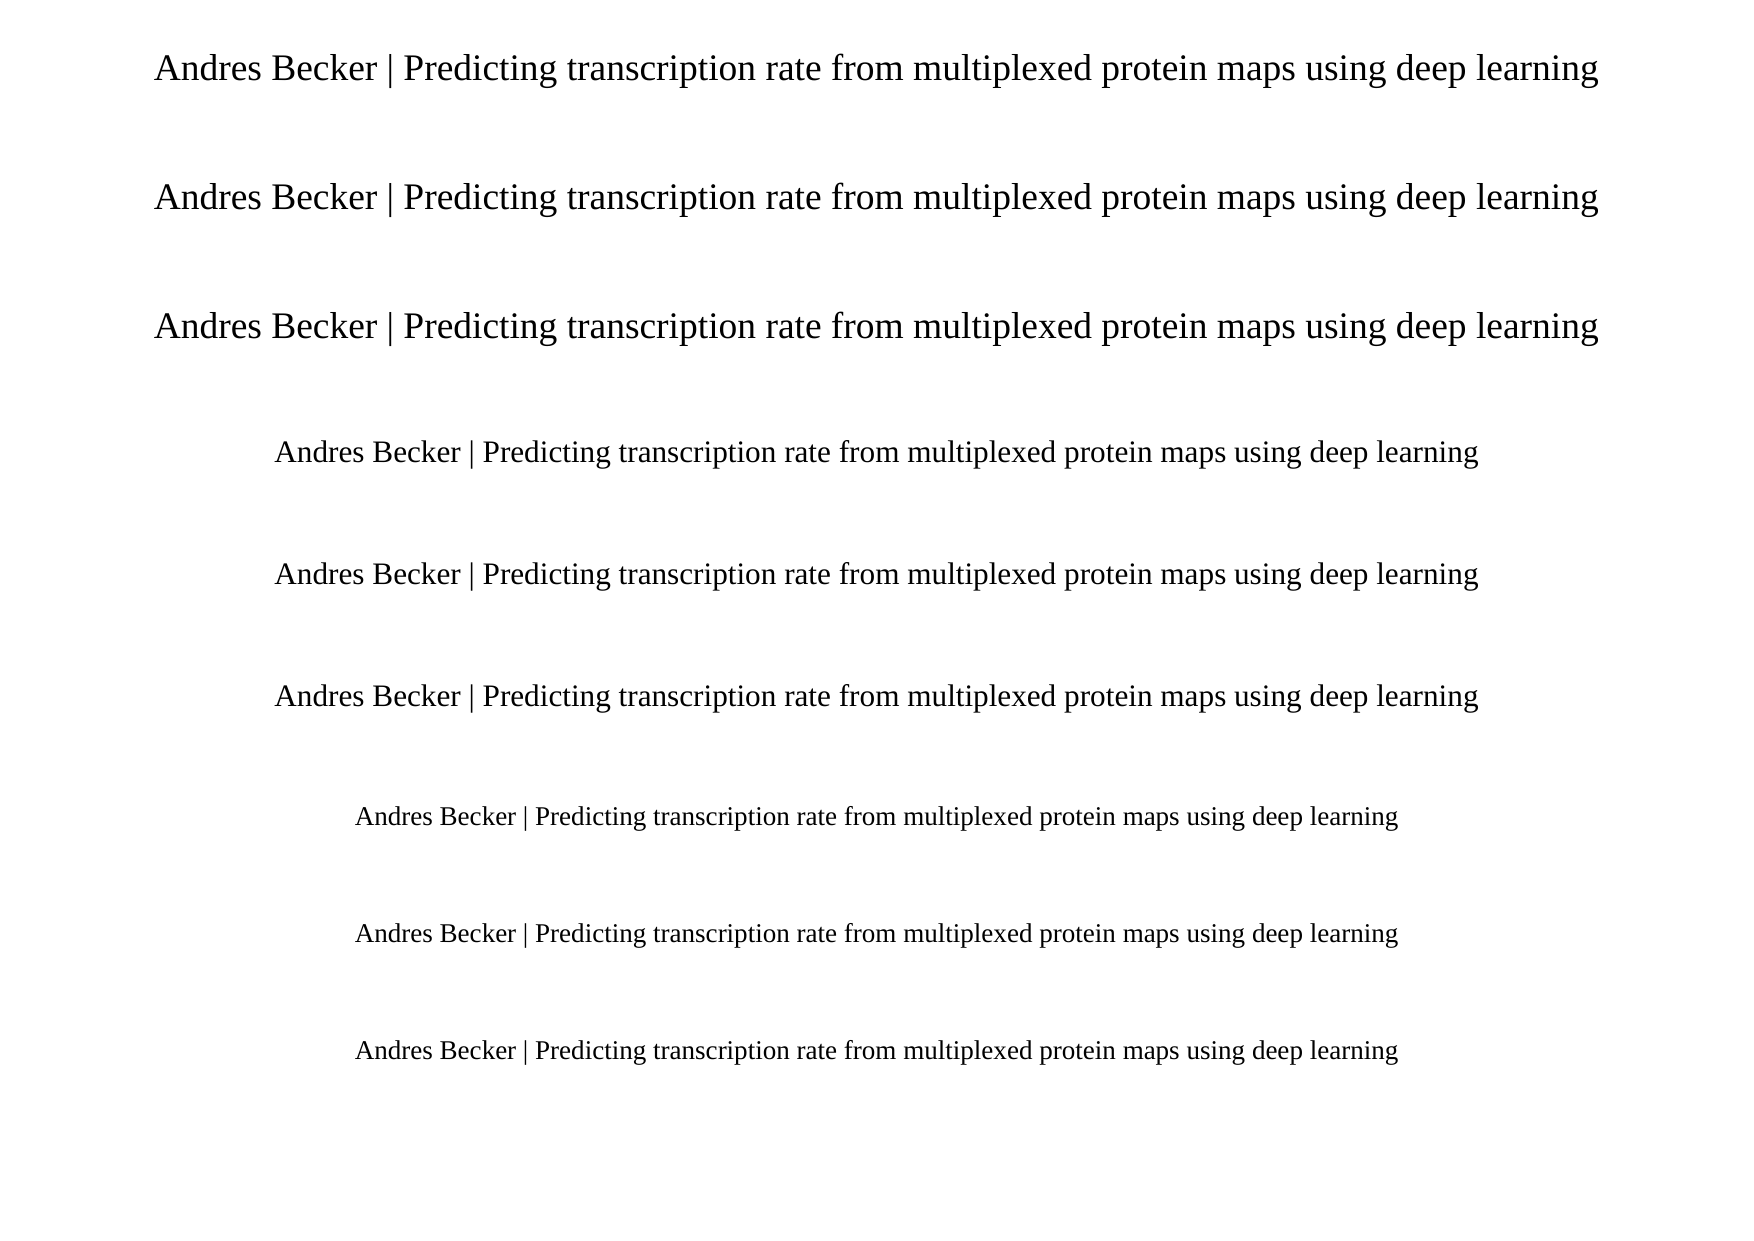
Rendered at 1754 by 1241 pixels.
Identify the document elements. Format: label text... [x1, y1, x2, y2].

text Andres Becker | Predicting transcription rate from multiplexed protein maps using deep learning [45, 1034, 1708, 1097]
text Andres Becker | Predicting transcription rate from multiplexed protein maps using deep learning [45, 45, 1708, 88]
text Andres Becker | Predicting transcription rate from multiplexed protein maps using deep learning [45, 174, 1708, 217]
text Andres Becker | Predicting transcription rate from multiplexed protein maps using deep learning [45, 555, 1708, 591]
text Andres Becker | Predicting transcription rate from multiplexed protein maps using deep learning [45, 433, 1708, 469]
text Andres Becker | Predicting transcription rate from multiplexed protein maps using deep learning [45, 677, 1708, 713]
text Andres Becker | Predicting transcription rate from multiplexed protein maps using deep learning [45, 800, 1708, 831]
text Andres Becker | Predicting transcription rate from multiplexed protein maps using deep learning [45, 917, 1708, 948]
text Andres Becker | Predicting transcription rate from multiplexed protein maps using deep learning [45, 304, 1708, 347]
